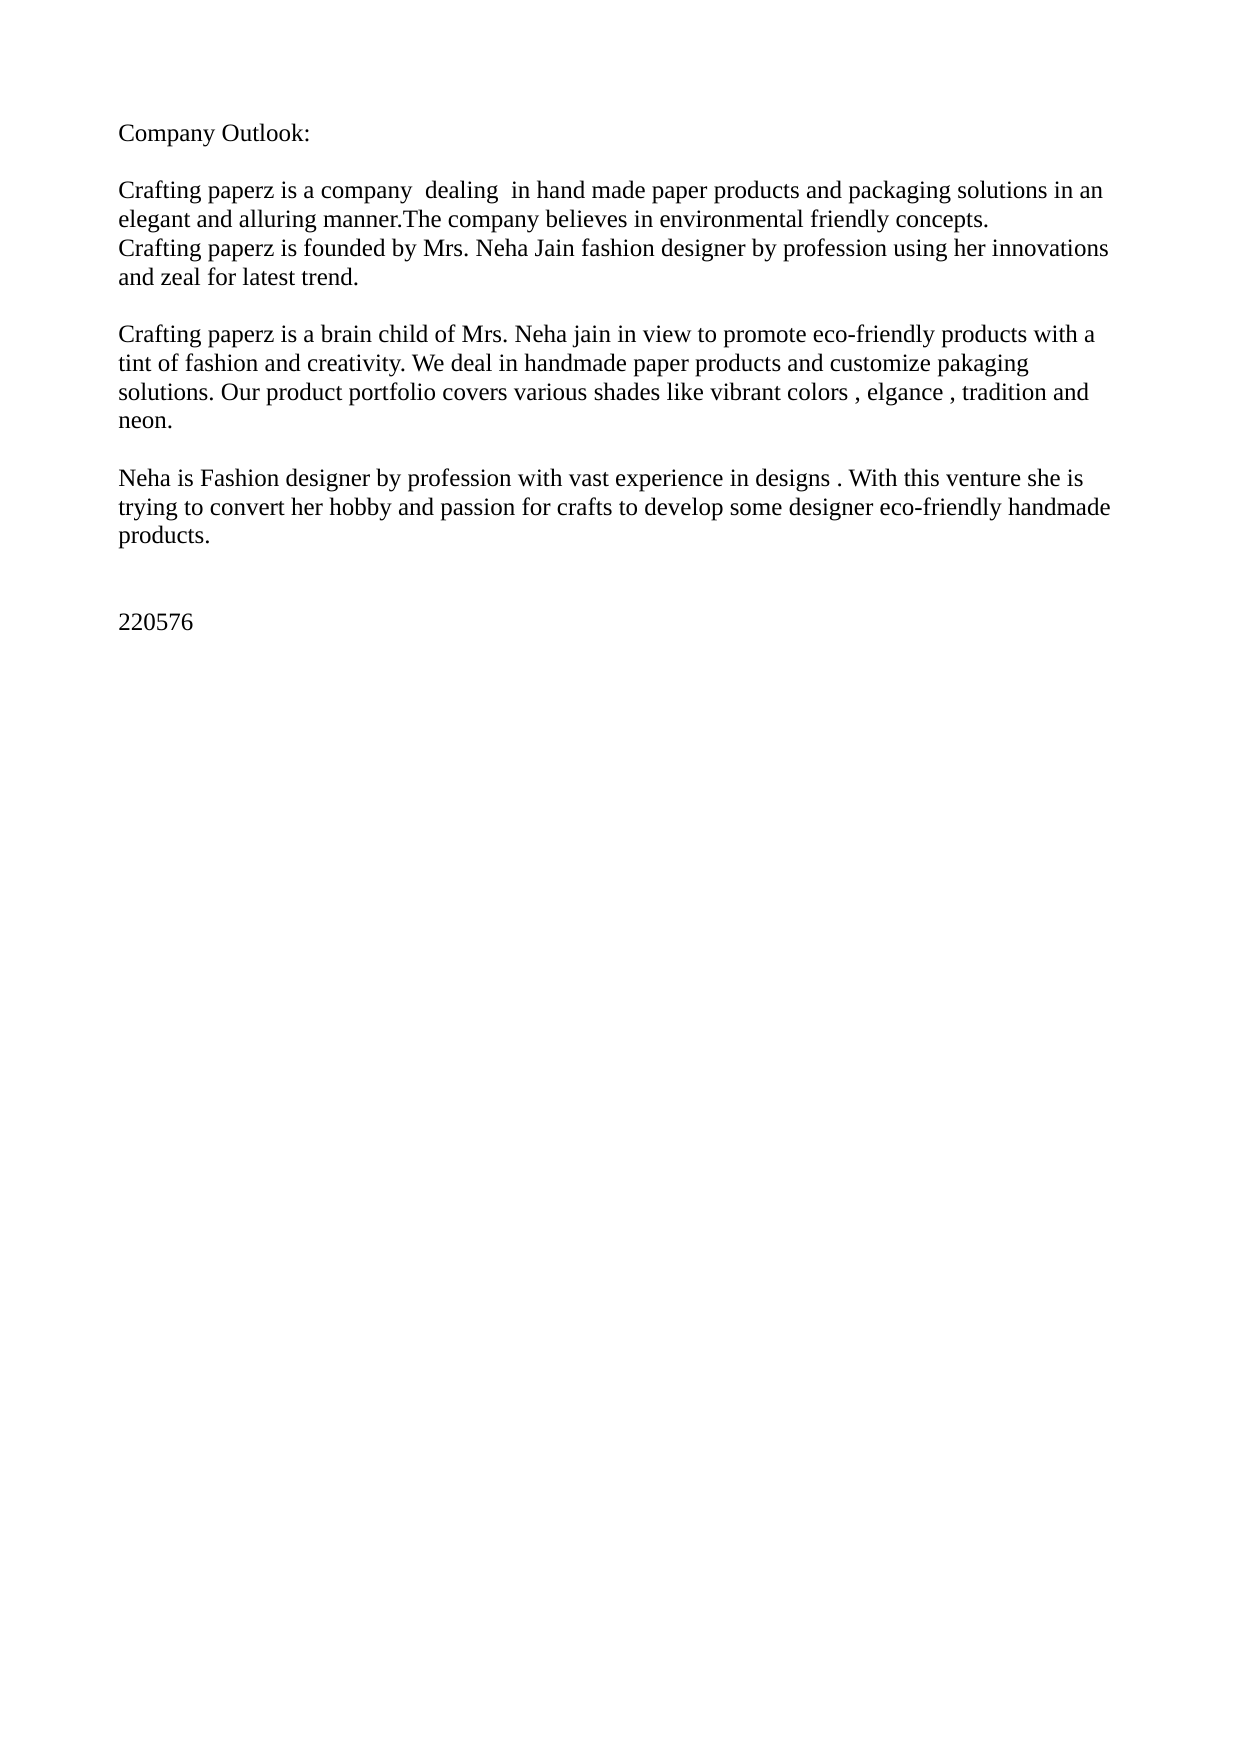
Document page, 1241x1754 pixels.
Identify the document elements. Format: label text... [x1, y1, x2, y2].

text Crafting paperz is a company dealing in hand made paper products and packaging solutions in an elegant and alluring manner.The company believes in environmental friendly concepts. [118, 176, 1122, 233]
text Company Outlook: [118, 118, 1122, 147]
text Crafting paperz is founded by Mrs. Neha Jain fashion designer by profession using her innovations and zeal for latest trend. [118, 233, 1122, 291]
text 220576 [118, 607, 1122, 636]
text Crafting paperz is a brain child of Mrs. Neha jain in view to promote eco-friendly products with a tint of fashion and creativity. We deal in handmade paper products and customize pakaging solutions. Our product portfolio covers various shades like vibrant colors , elgance , tradition and neon. [118, 319, 1122, 434]
text Neha is Fashion designer by profession with vast experience in designs . With this venture she is trying to convert her hobby and passion for crafts to develop some designer eco-friendly handmade products. [118, 463, 1122, 549]
